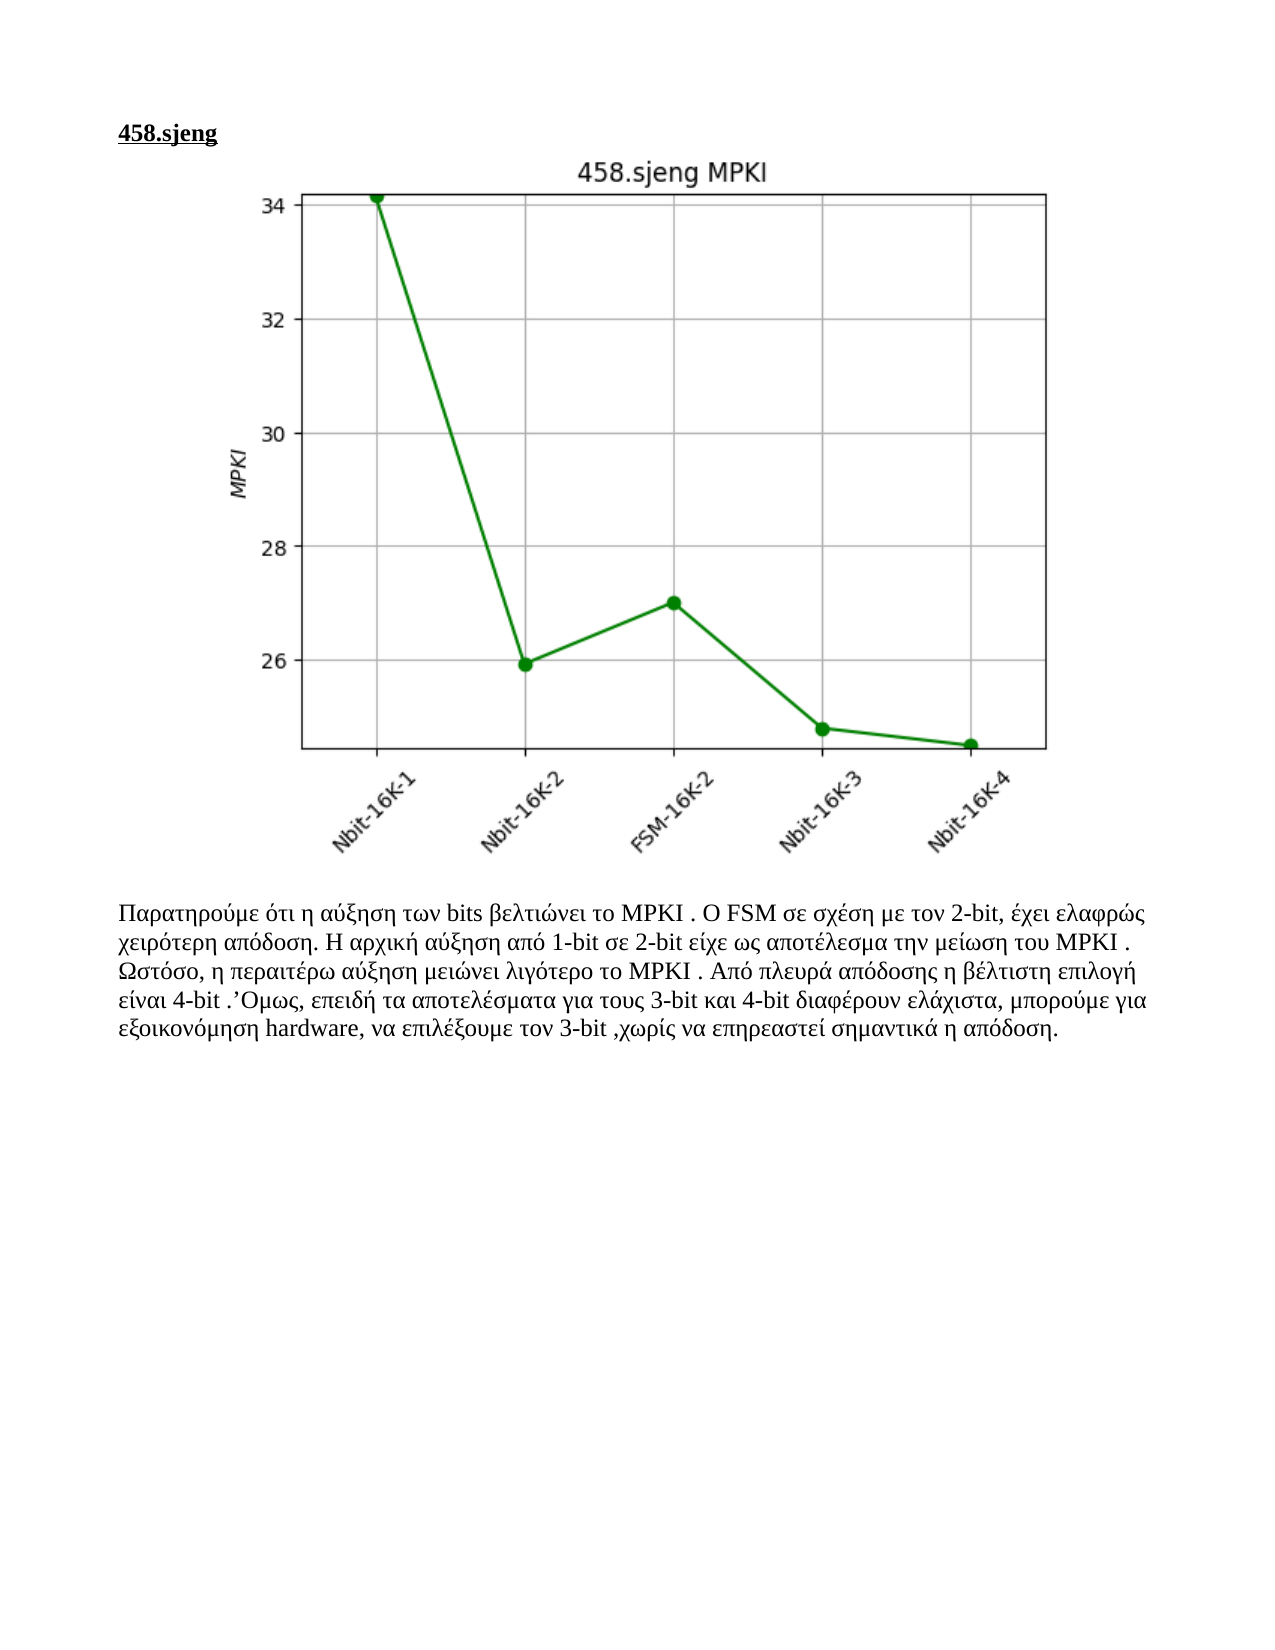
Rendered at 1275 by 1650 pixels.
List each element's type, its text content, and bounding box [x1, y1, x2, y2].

text 458.sjeng [118, 118, 1157, 147]
text Παρατηρούμε ότι η αύξηση των bits βελτιώνει το MPKI . Ο FSM σε σχέση με τον 2-bit, έχει ελαφρώς χειρότερη απόδοση. Η αρχική αύξηση από 1-bit σε 2-bit είχε ως αποτέλεσμα την μείωση του MPKI . Ωστόσο, η περαιτέρω αύξηση μειώνει λιγότερο το MPKI . Από πλευρά απόδοσης η βέλτιστη επιλογή είναι 4-bit .’Ομως, επειδή τα αποτελέσματα για τους 3-bit και 4-bit διαφέρουν ελάχιστα, μπορούμε για εξοικονόμηση hardware, να επιλέξουμε τον 3-bit ,χωρίς να επηρεαστεί σημαντικά η απόδοση. [118, 898, 1157, 1042]
picture [216, 146, 1059, 870]
